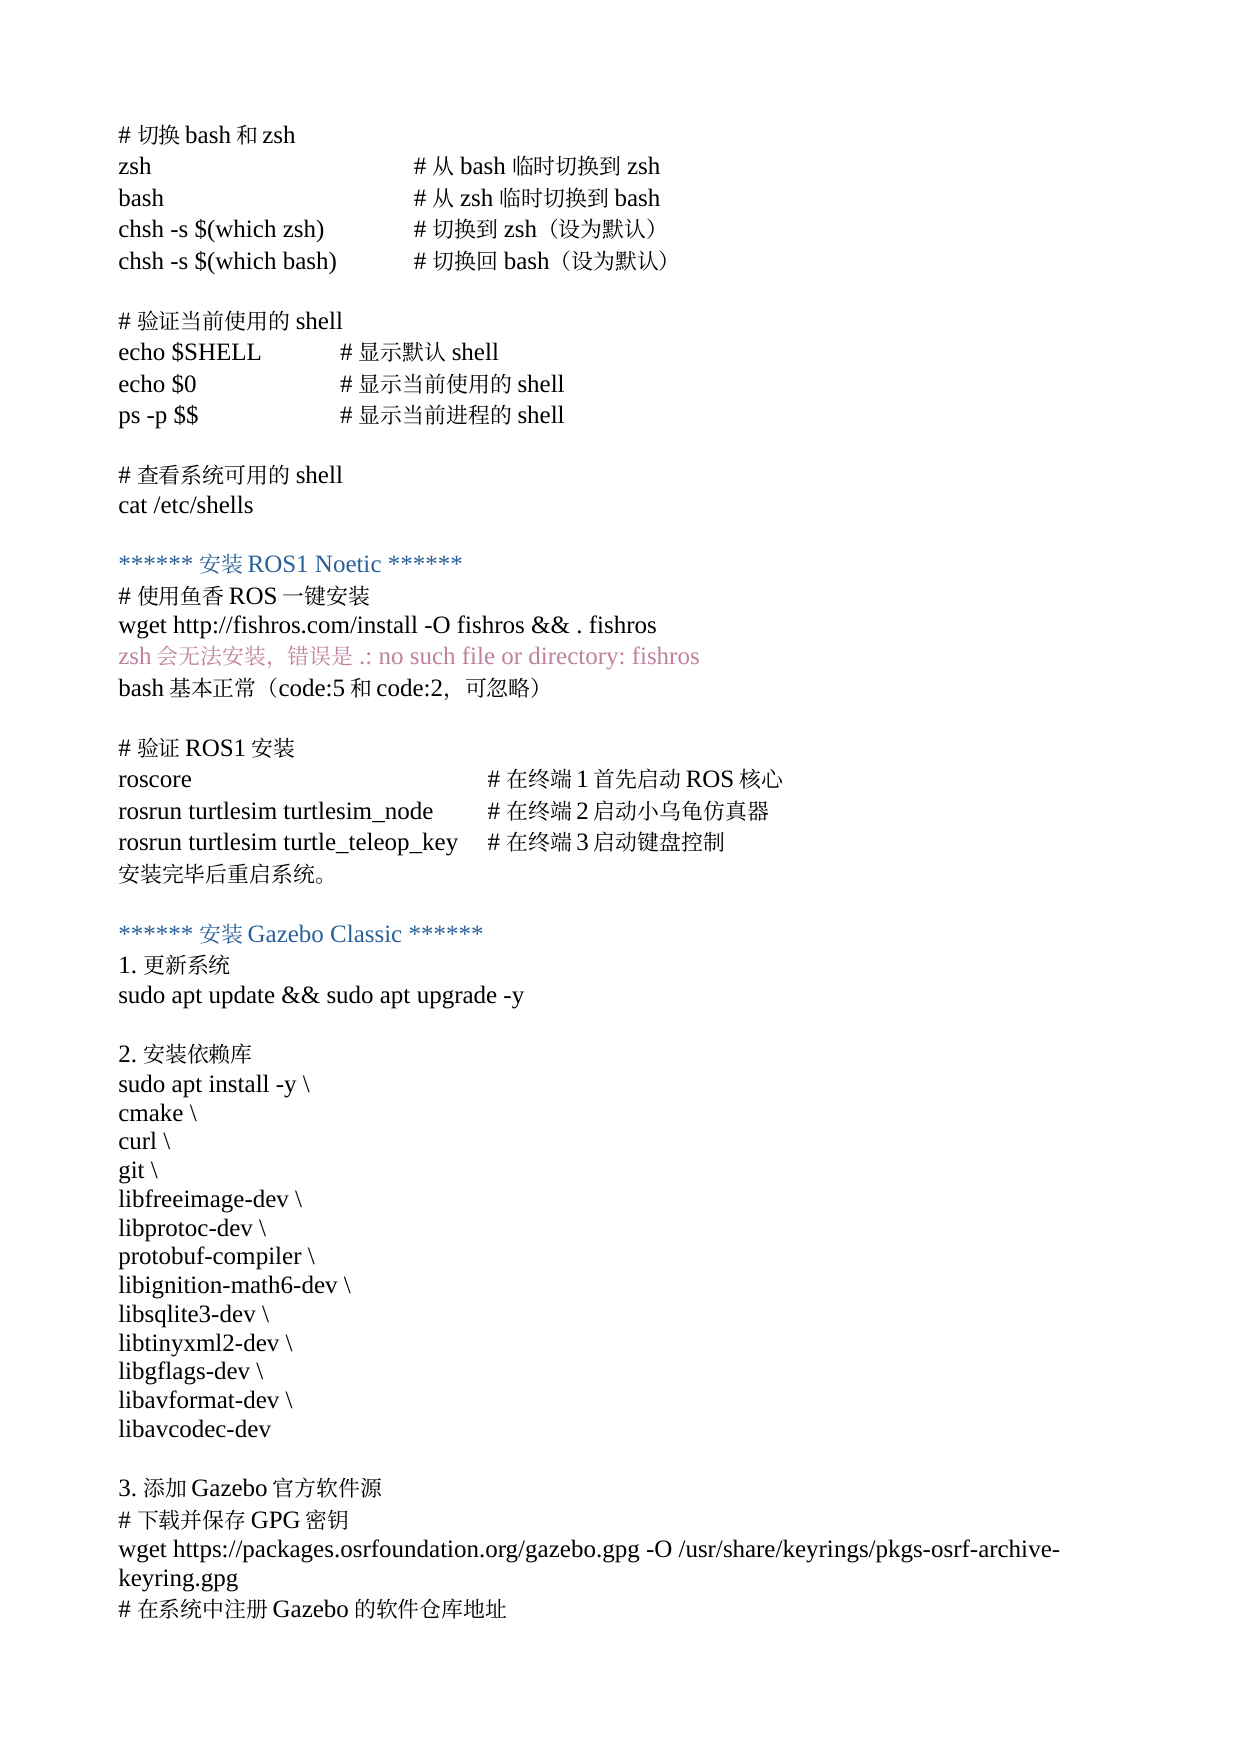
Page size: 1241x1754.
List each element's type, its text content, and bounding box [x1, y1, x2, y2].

text rosrun turtlesim turtlesim_node # 在终端2启动小乌龟仿真器 [118, 794, 1122, 825]
text zsh会无法安装，错误是 .: no such file or directory: fishros [118, 639, 1122, 671]
text # 在系统中注册Gazebo的软件仓库地址 [118, 1592, 1122, 1623]
text ****** 安装ROS1 Noetic ****** [118, 548, 1122, 579]
text bash基本正常（code:5和code:2，可忽略） [118, 671, 1122, 702]
text protobuf-compiler \ [118, 1241, 1122, 1270]
text # 验证ROS1安装 [118, 731, 1122, 762]
text # 使用鱼香ROS一键安装 [118, 579, 1122, 611]
text cat /etc/shells [118, 490, 1122, 519]
text sudo apt update && sudo apt upgrade -y [118, 980, 1122, 1009]
text 安装完毕后重启系统。 [118, 857, 1122, 888]
text chsh -s $(which zsh) # 切换到 zsh（设为默认） [118, 212, 1122, 244]
text git \ [118, 1155, 1122, 1184]
text curl \ [118, 1126, 1122, 1155]
text 1. 更新系统 [118, 948, 1122, 980]
text chsh -s $(which bash) # 切换回 bash（设为默认） [118, 244, 1122, 275]
text # 验证当前使用的 shell [118, 304, 1122, 336]
text wget https://packages.osrfoundation.org/gazebo.gpg -O /usr/share/keyrings/pkgs-osrf-archive-keyring.gpg [118, 1534, 1122, 1592]
text echo $0 # 显示当前使用的 shell [118, 367, 1122, 398]
text zsh # 从 bash 临时切换到 zsh [118, 149, 1122, 181]
text libtinyxml2-dev \ [118, 1328, 1122, 1356]
text 2. 安装依赖库 [118, 1037, 1122, 1069]
text libprotoc-dev \ [118, 1213, 1122, 1241]
text libgflags-dev \ [118, 1356, 1122, 1385]
text roscore # 在终端1首先启动ROS核心 [118, 762, 1122, 794]
text # 查看系统可用的 shell [118, 459, 1122, 490]
text libavformat-dev \ [118, 1385, 1122, 1414]
text ps -p $$ # 显示当前进程的 shell [118, 398, 1122, 430]
text # 下载并保存GPG密钥 [118, 1503, 1122, 1534]
text 3. 添加Gazebo官方软件源 [118, 1471, 1122, 1503]
text libavcodec-dev [118, 1414, 1122, 1443]
text bash # 从 zsh 临时切换到 bash [118, 181, 1122, 212]
text libignition-math6-dev \ [118, 1270, 1122, 1299]
text # 切换bash和zsh [118, 118, 1122, 149]
text echo $SHELL # 显示默认 shell [118, 336, 1122, 367]
text cmake \ [118, 1098, 1122, 1126]
text sudo apt install -y \ [118, 1069, 1122, 1098]
text libsqlite3-dev \ [118, 1299, 1122, 1328]
text libfreeimage-dev \ [118, 1184, 1122, 1213]
text rosrun turtlesim turtle_teleop_key # 在终端3启动键盘控制 [118, 825, 1122, 857]
text ****** 安装Gazebo Classic ****** [118, 917, 1122, 948]
text wget http://fishros.com/install -O fishros && . fishros [118, 611, 1122, 639]
